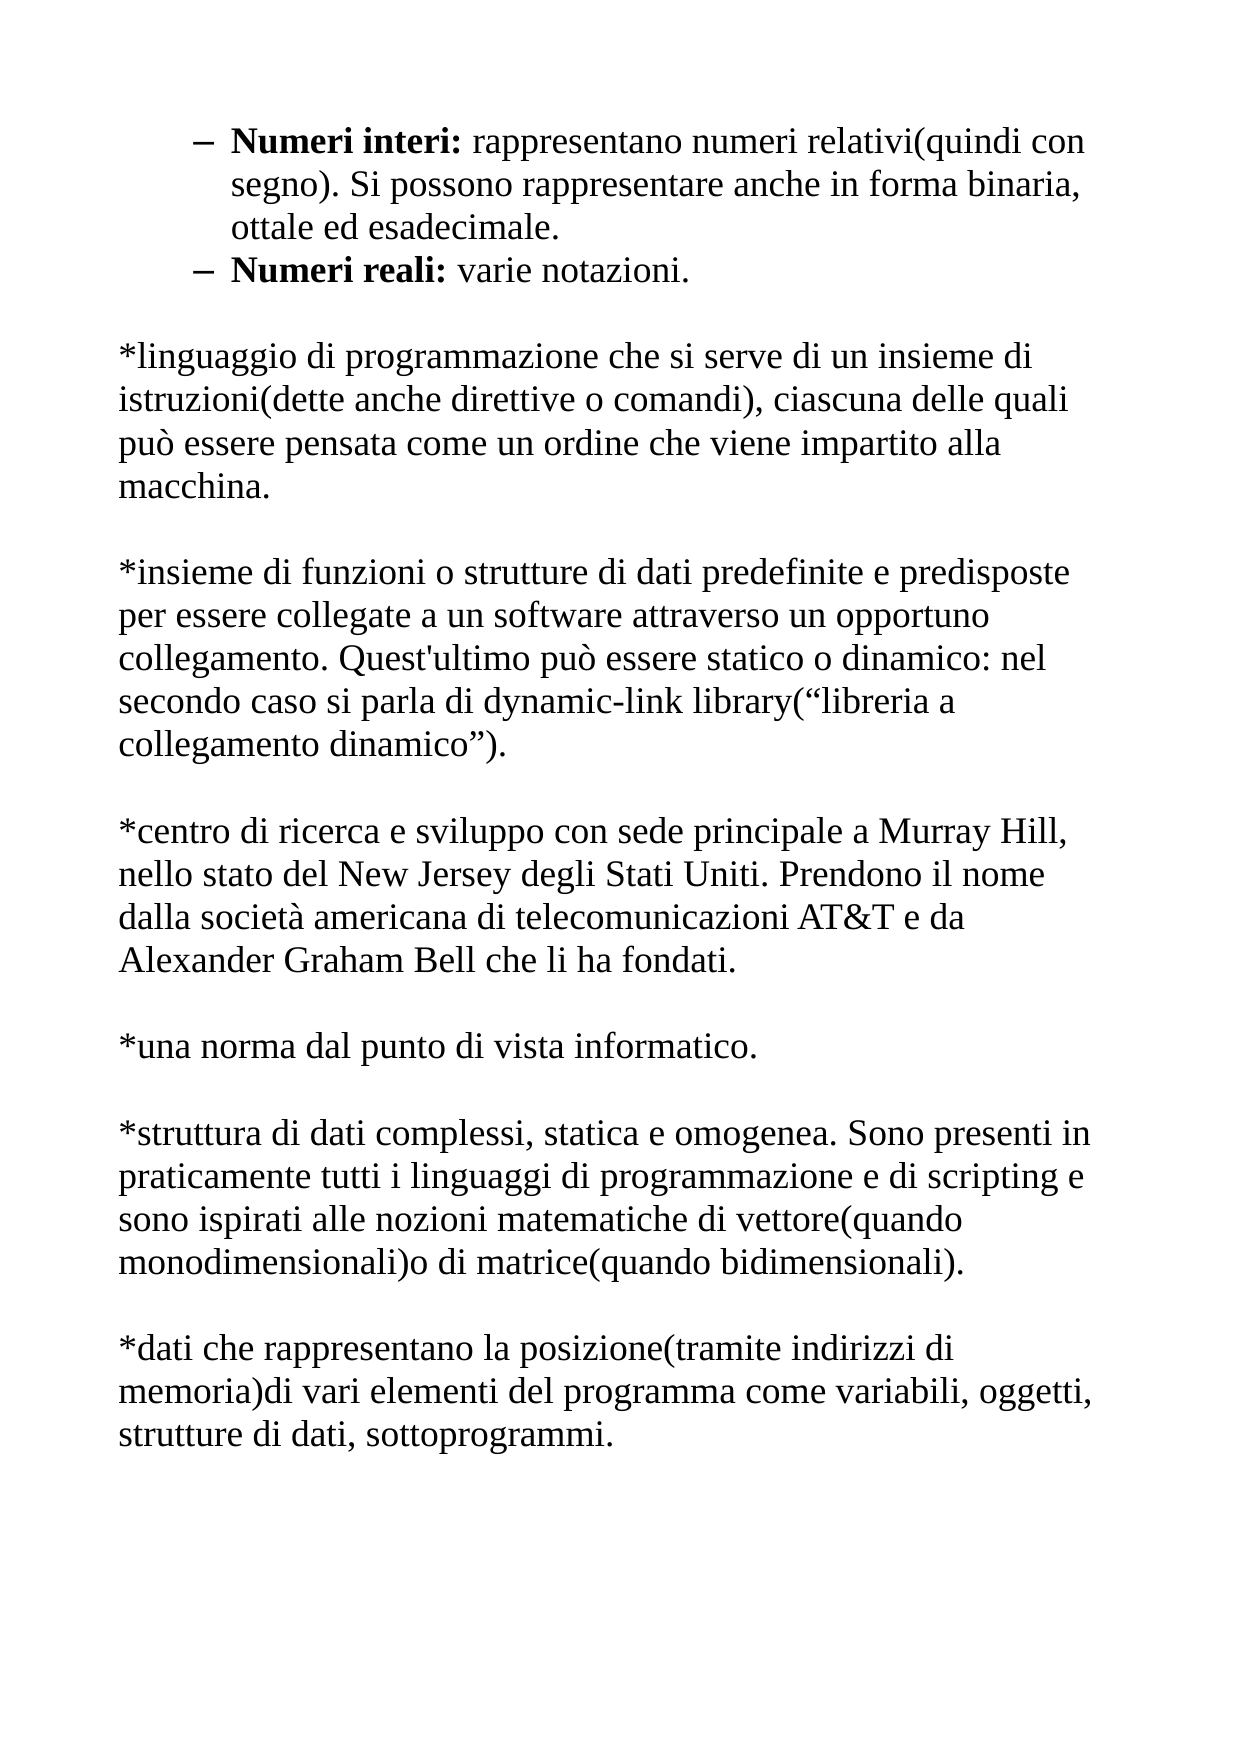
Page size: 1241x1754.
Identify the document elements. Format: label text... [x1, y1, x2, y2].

text *dati che rappresentano la posizione(tramite indirizzi di memoria)di vari elementi del programma come variabili, oggetti, strutture di dati, sottoprogrammi. [118, 1326, 1122, 1455]
text *struttura di dati complessi, statica e omogenea. Sono presenti in praticamente tutti i linguaggi di programmazione e di scripting e sono ispirati alle nozioni matematiche di vettore(quando monodimensionali)o di matrice(quando bidimensionali). [118, 1110, 1122, 1282]
text *una norma dal punto di vista informatico. [118, 1024, 1122, 1067]
list Numeri reali: varie notazioni. [193, 247, 1122, 291]
text *centro di ricerca e sviluppo con sede principale a Murray Hill, nello stato del New Jersey degli Stati Uniti. Prendono il nome dalla società americana di telecomunicazioni AT&T e da Alexander Graham Bell che li ha fondati. [118, 808, 1122, 981]
text *insieme di funzioni o strutture di dati predefinite e predisposte per essere collegate a un software attraverso un opportuno collegamento. Quest'ultimo può essere statico o dinamico: nel secondo caso si parla di dynamic-link library(“libreria a collegamento dinamico”). [118, 549, 1122, 765]
text *linguaggio di programmazione che si serve di un insieme di istruzioni(dette anche direttive o comandi), ciascuna delle quali può essere pensata come un ordine che viene impartito alla macchina. [118, 334, 1122, 506]
list Numeri interi: rappresentano numeri relativi(quindi con segno). Si possono rappresentare anche in forma binaria, ottale ed esadecimale. [193, 118, 1122, 247]
